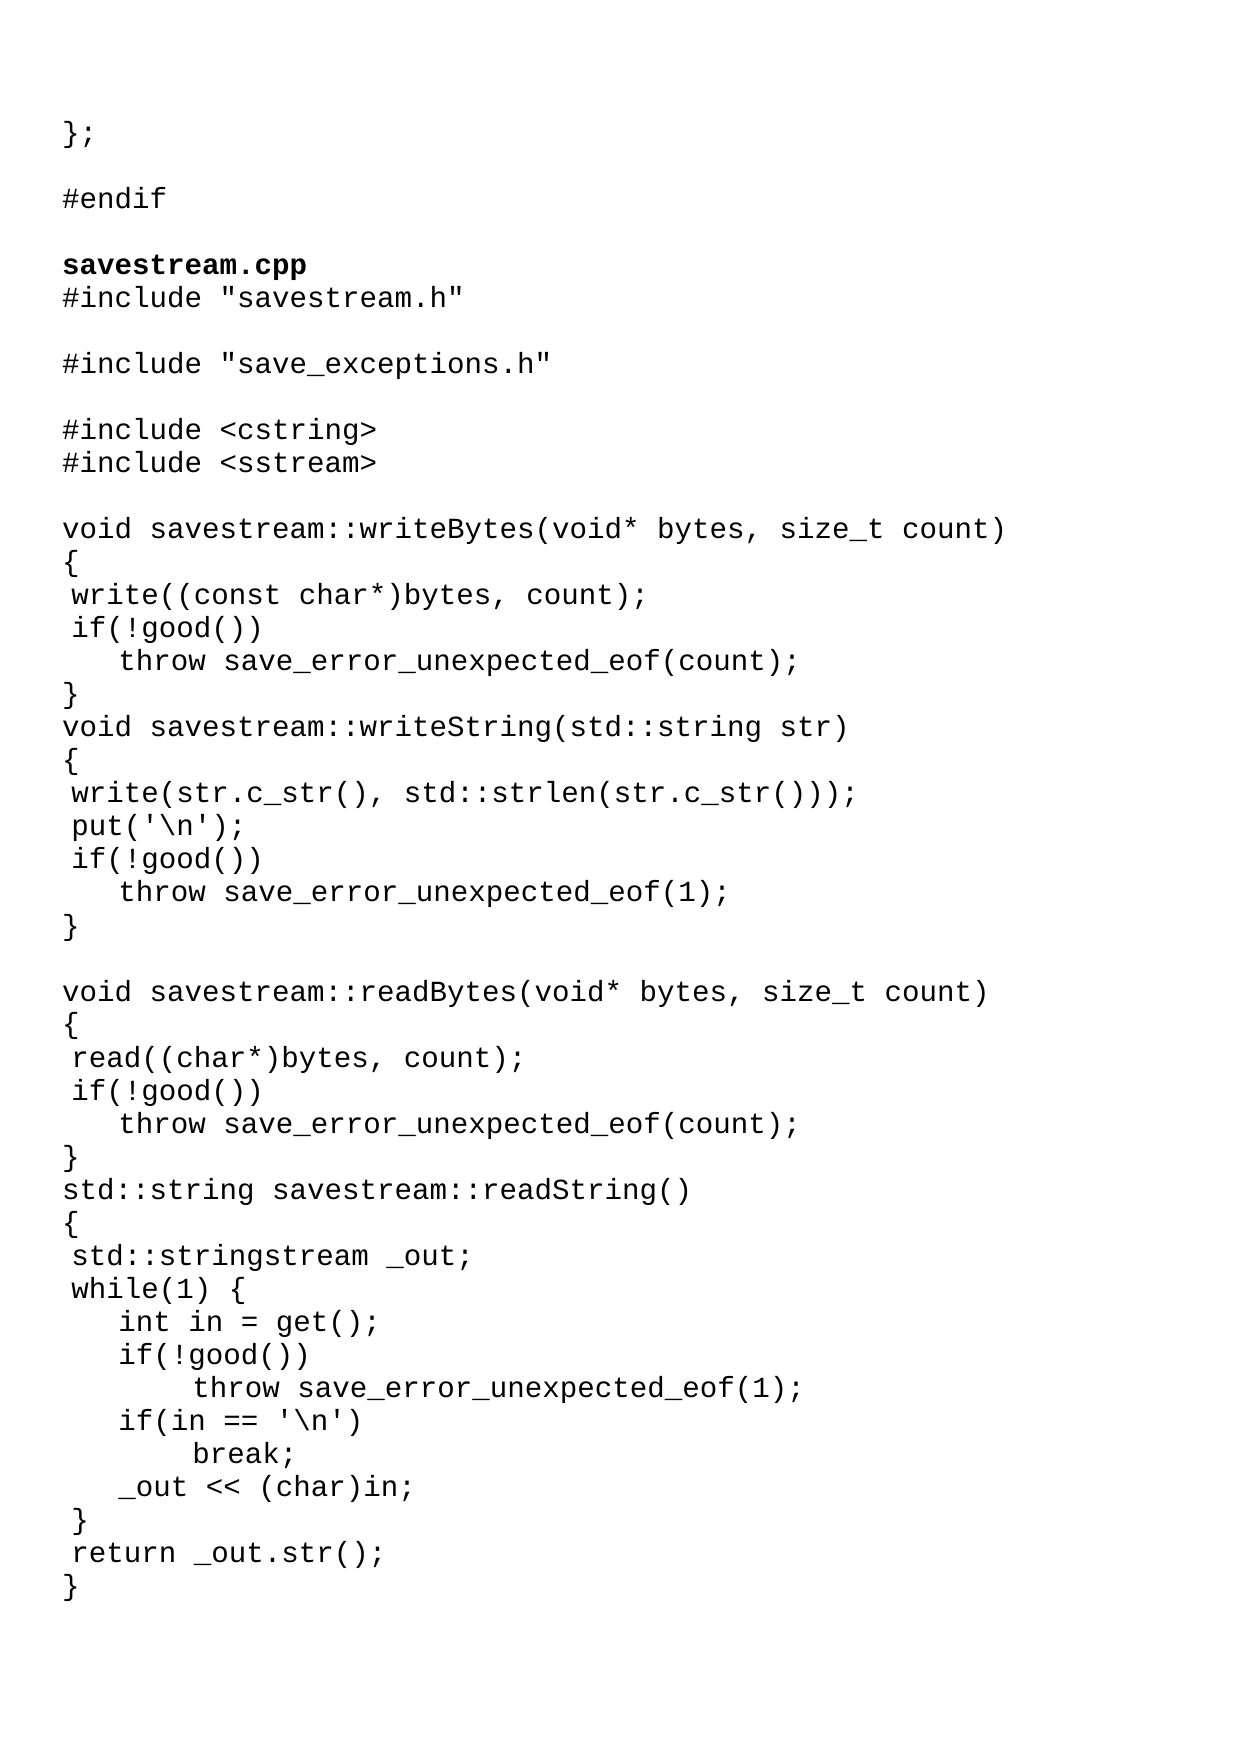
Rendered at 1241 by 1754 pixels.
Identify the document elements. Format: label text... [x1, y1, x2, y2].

text break; [62, 1439, 1122, 1472]
text } [62, 1505, 1122, 1538]
text savestream.cpp [62, 250, 1122, 283]
text #include "savestream.h" [62, 283, 1122, 316]
text throw save_error_unexpected_eof(count); [62, 646, 1122, 679]
text { [62, 1208, 1122, 1241]
text } [62, 679, 1122, 712]
text } [62, 1142, 1122, 1175]
text } [62, 1571, 1122, 1604]
text } [62, 911, 1122, 944]
text { [62, 746, 1122, 778]
text write((const char*)bytes, count); [62, 580, 1122, 613]
text std::string savestream::readString() [62, 1175, 1122, 1208]
text void savestream::writeString(std::string str) [62, 712, 1122, 746]
text write(str.c_str(), std::strlen(str.c_str())); [62, 778, 1122, 812]
text while(1) { [62, 1274, 1122, 1307]
text if(!good()) [62, 1340, 1122, 1373]
text }; [62, 118, 1122, 151]
text #endif [62, 184, 1122, 217]
text throw save_error_unexpected_eof(count); [62, 1109, 1122, 1142]
text int in = get(); [62, 1307, 1122, 1340]
text #include <sstream> [62, 448, 1122, 481]
text void savestream::writeBytes(void* bytes, size_t count) [62, 514, 1122, 547]
text if(!good()) [62, 844, 1122, 878]
text if(!good()) [62, 613, 1122, 646]
text if(in == '\n') [62, 1406, 1122, 1439]
text #include "save_exceptions.h" [62, 349, 1122, 382]
text if(!good()) [62, 1076, 1122, 1109]
text read((char*)bytes, count); [62, 1043, 1122, 1076]
text { [62, 1010, 1122, 1043]
text throw save_error_unexpected_eof(1); [62, 1373, 1122, 1406]
text void savestream::readBytes(void* bytes, size_t count) [62, 977, 1122, 1010]
text #include <cstring> [62, 415, 1122, 448]
text return _out.str(); [62, 1538, 1122, 1571]
text _out << (char)in; [62, 1472, 1122, 1505]
text { [62, 547, 1122, 580]
text std::stringstream _out; [62, 1241, 1122, 1274]
text throw save_error_unexpected_eof(1); [62, 878, 1122, 911]
text put('\n'); [62, 812, 1122, 844]
